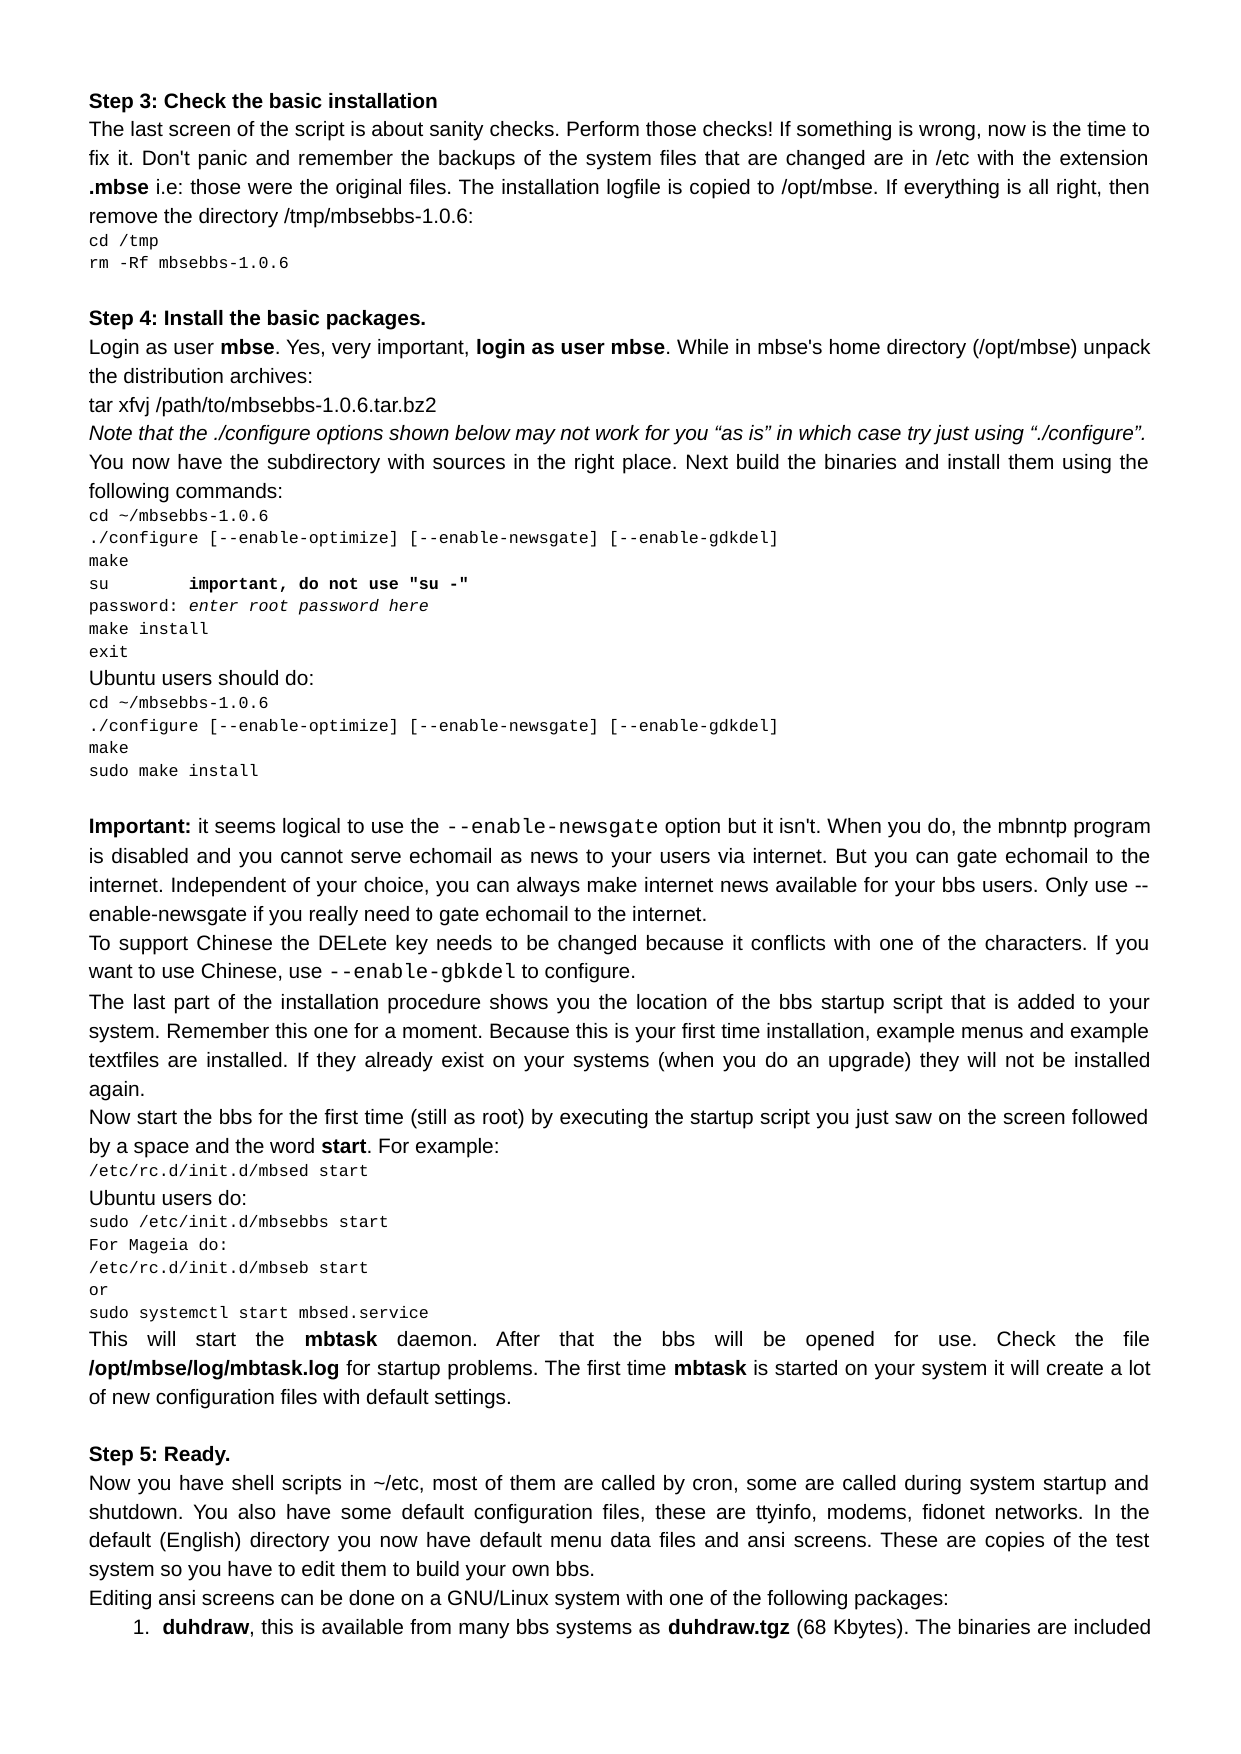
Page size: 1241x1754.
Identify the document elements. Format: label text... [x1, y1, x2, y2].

text Editing ansi screens can be done on a GNU/Linux system with one of the following packages: [88, 1586, 1152, 1610]
text sudo make install [88, 762, 1152, 781]
text sudo /etc/init.d/mbsebbs start [88, 1214, 1152, 1233]
text Important: it seems logical to use the --enable-newsgate option but it isn't. When you do, the mbnntp program is disabled and you cannot serve echomail as news to your users via internet. But you can gate echomail to the internet. Independent of your choice, you can always make internet news available for your bbs users. Only use --enable-newsgate if you really need to gate echomail to the internet. [88, 814, 1152, 926]
text rm -Rf mbsebbs-1.0.6 [88, 255, 1152, 274]
text Now you have shell scripts in ~/etc, most of them are called by cron, some are called during system startup and shutdown. You also have some default configuration files, these are ttyinfo, modems, fidonet networks. In the default (English) directory you now have default menu data files and ansi screens. These are copies of the test system so you have to edit them to build your own bbs. [88, 1471, 1152, 1581]
text or [88, 1282, 1152, 1301]
text This will start the mbtask daemon. After that the bbs will be opened for use. Check the file /opt/mbse/log/mbtask.log for startup problems. The first time mbtask is started on your system it will create a lot of new configuration files with default settings. [88, 1327, 1152, 1408]
text Now start the bbs for the first time (still as root) by executing the startup script you just saw on the screen followed by a space and the word start. For example: [88, 1105, 1152, 1158]
text exit [88, 643, 1152, 662]
text Step 5: Ready. [88, 1442, 1152, 1466]
text make [88, 553, 1152, 572]
text password: enter root password here [88, 598, 1152, 617]
text cd ~/mbsebbs-1.0.6 [88, 694, 1152, 713]
text For Mageia do: [88, 1237, 1152, 1256]
text Step 3: Check the basic installation [88, 88, 1152, 112]
text /etc/rc.d/init.d/mbseb start [88, 1259, 1152, 1278]
text ./configure [--enable-optimize] [--enable-newsgate] [--enable-gdkdel] [88, 530, 1152, 549]
text cd ~/mbsebbs-1.0.6 [88, 507, 1152, 526]
text The last part of the installation procedure shows you the location of the bbs startup script that is added to your system. Remember this one for a moment. Because this is your first time installation, example menus and example textfiles are installed. If they already exist on your systems (when you do an upgrade) they will not be installed again. [88, 990, 1152, 1100]
text Ubuntu users should do: [88, 666, 1152, 690]
text cd /tmp [88, 232, 1152, 251]
text ./configure [--enable-optimize] [--enable-newsgate] [--enable-gdkdel] [88, 717, 1152, 736]
text make install [88, 621, 1152, 639]
text make [88, 740, 1152, 758]
text sudo systemctl start mbsed.service [88, 1304, 1152, 1323]
text You now have the subdirectory with sources in the right place. Next build the binaries and install them using the following commands: [88, 450, 1152, 503]
text The last screen of the script is about sanity checks. Perform those checks! If something is wrong, now is the time to fix it. Don't panic and remember the backups of the system files that are changed are in /etc with the extension .mbse i.e: those were the original files. The installation logfile is copied to /opt/mbse. If everything is all right, then remove the directory /tmp/mbsebbs-1.0.6: [88, 117, 1152, 227]
text tar xfvj /path/to/mbsebbs-1.0.6.tar.bz2 [88, 392, 1152, 416]
text su important, do not use "su -" [88, 575, 1152, 594]
text Login as user mbse. Yes, very important, login as user mbse. While in mbse's home directory (/opt/mbse) unpack the distribution archives: [88, 335, 1152, 388]
text Step 4: Install the basic packages. [88, 306, 1152, 330]
list duhdraw, this is available from many bbs systems as duhdraw.tgz (68 Kbytes). The binaries are included [133, 1614, 1152, 1638]
text Ubuntu users do: [88, 1185, 1152, 1209]
text To support Chinese the DELete key needs to be changed because it conflicts with one of the characters. If you want to use Chinese, use --enable-gbkdel to configure. [88, 931, 1152, 985]
text Note that the ./configure options shown below may not work for you “as is” in which case try just using “./configure”. [88, 421, 1152, 445]
text /etc/rc.d/init.d/mbsed start [88, 1163, 1152, 1182]
